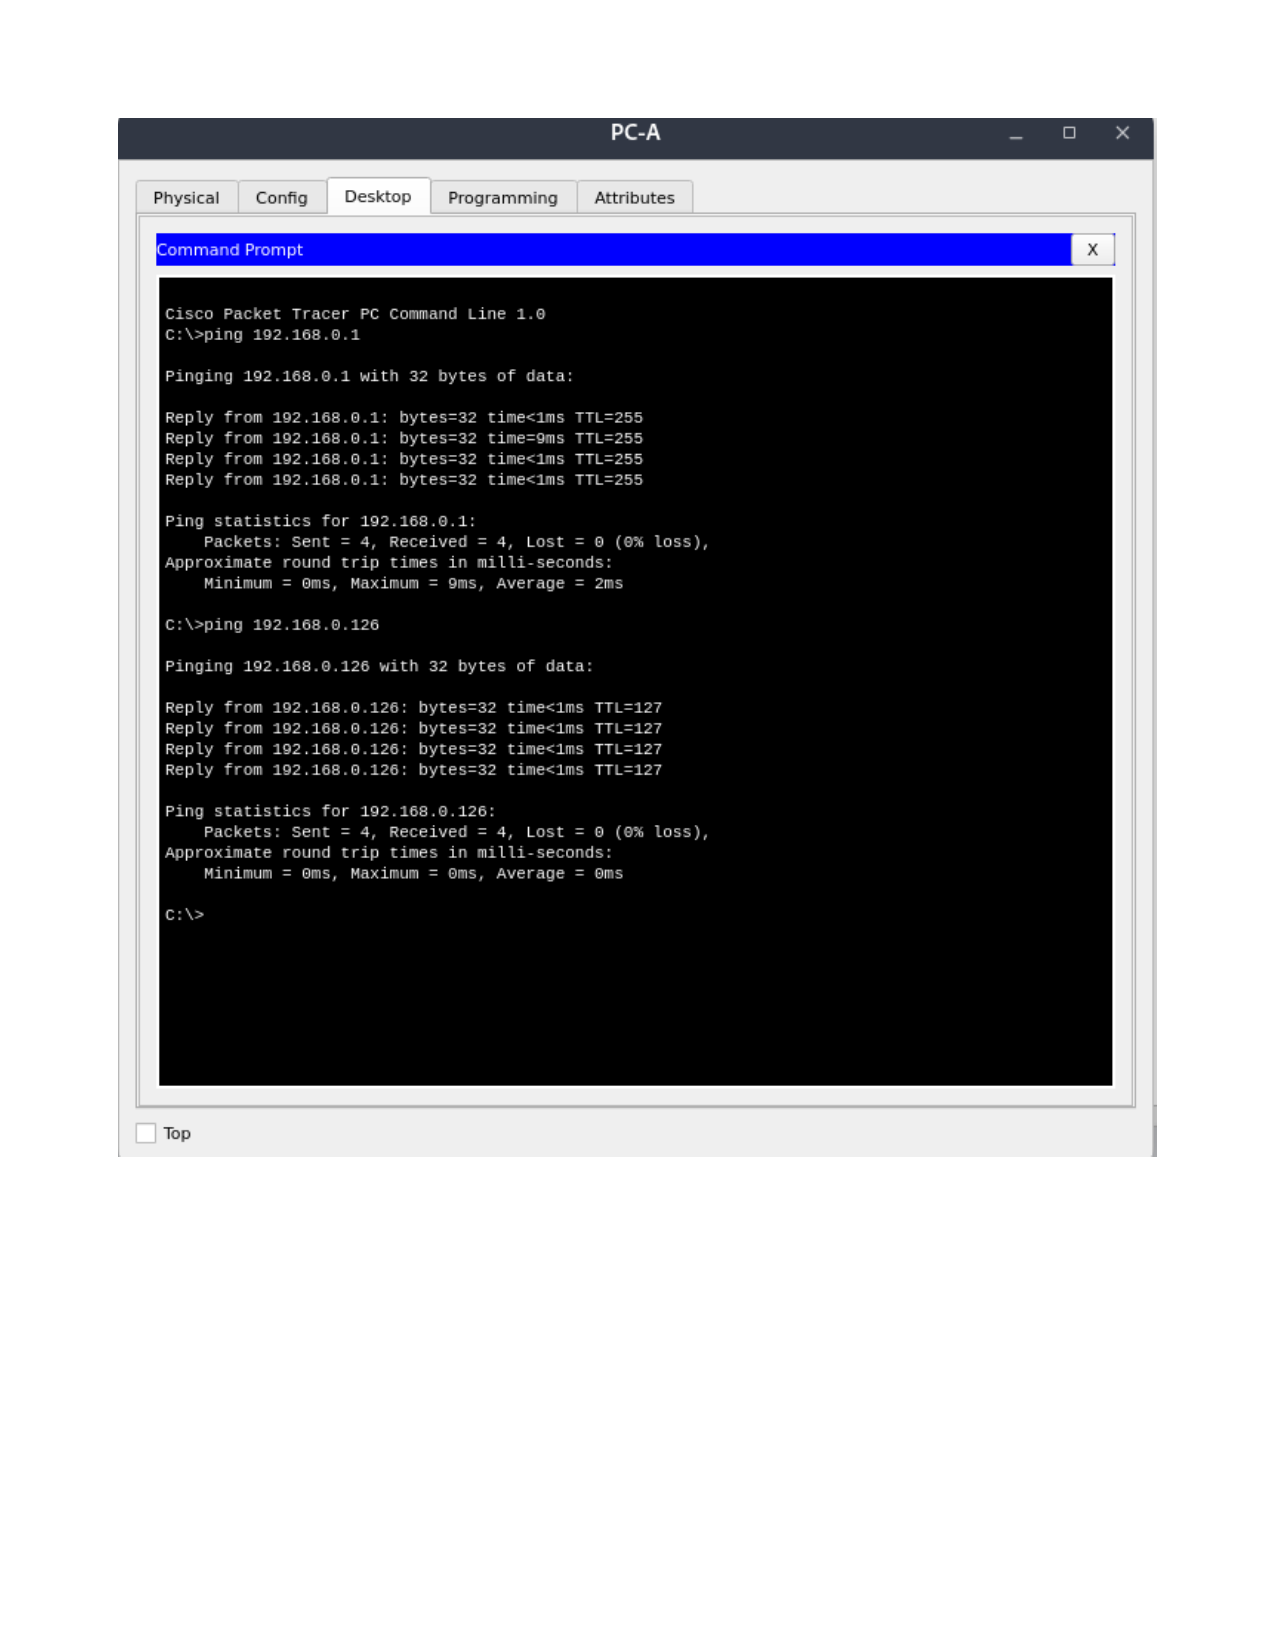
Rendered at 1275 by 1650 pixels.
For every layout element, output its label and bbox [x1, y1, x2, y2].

picture [118, 118, 1157, 1157]
